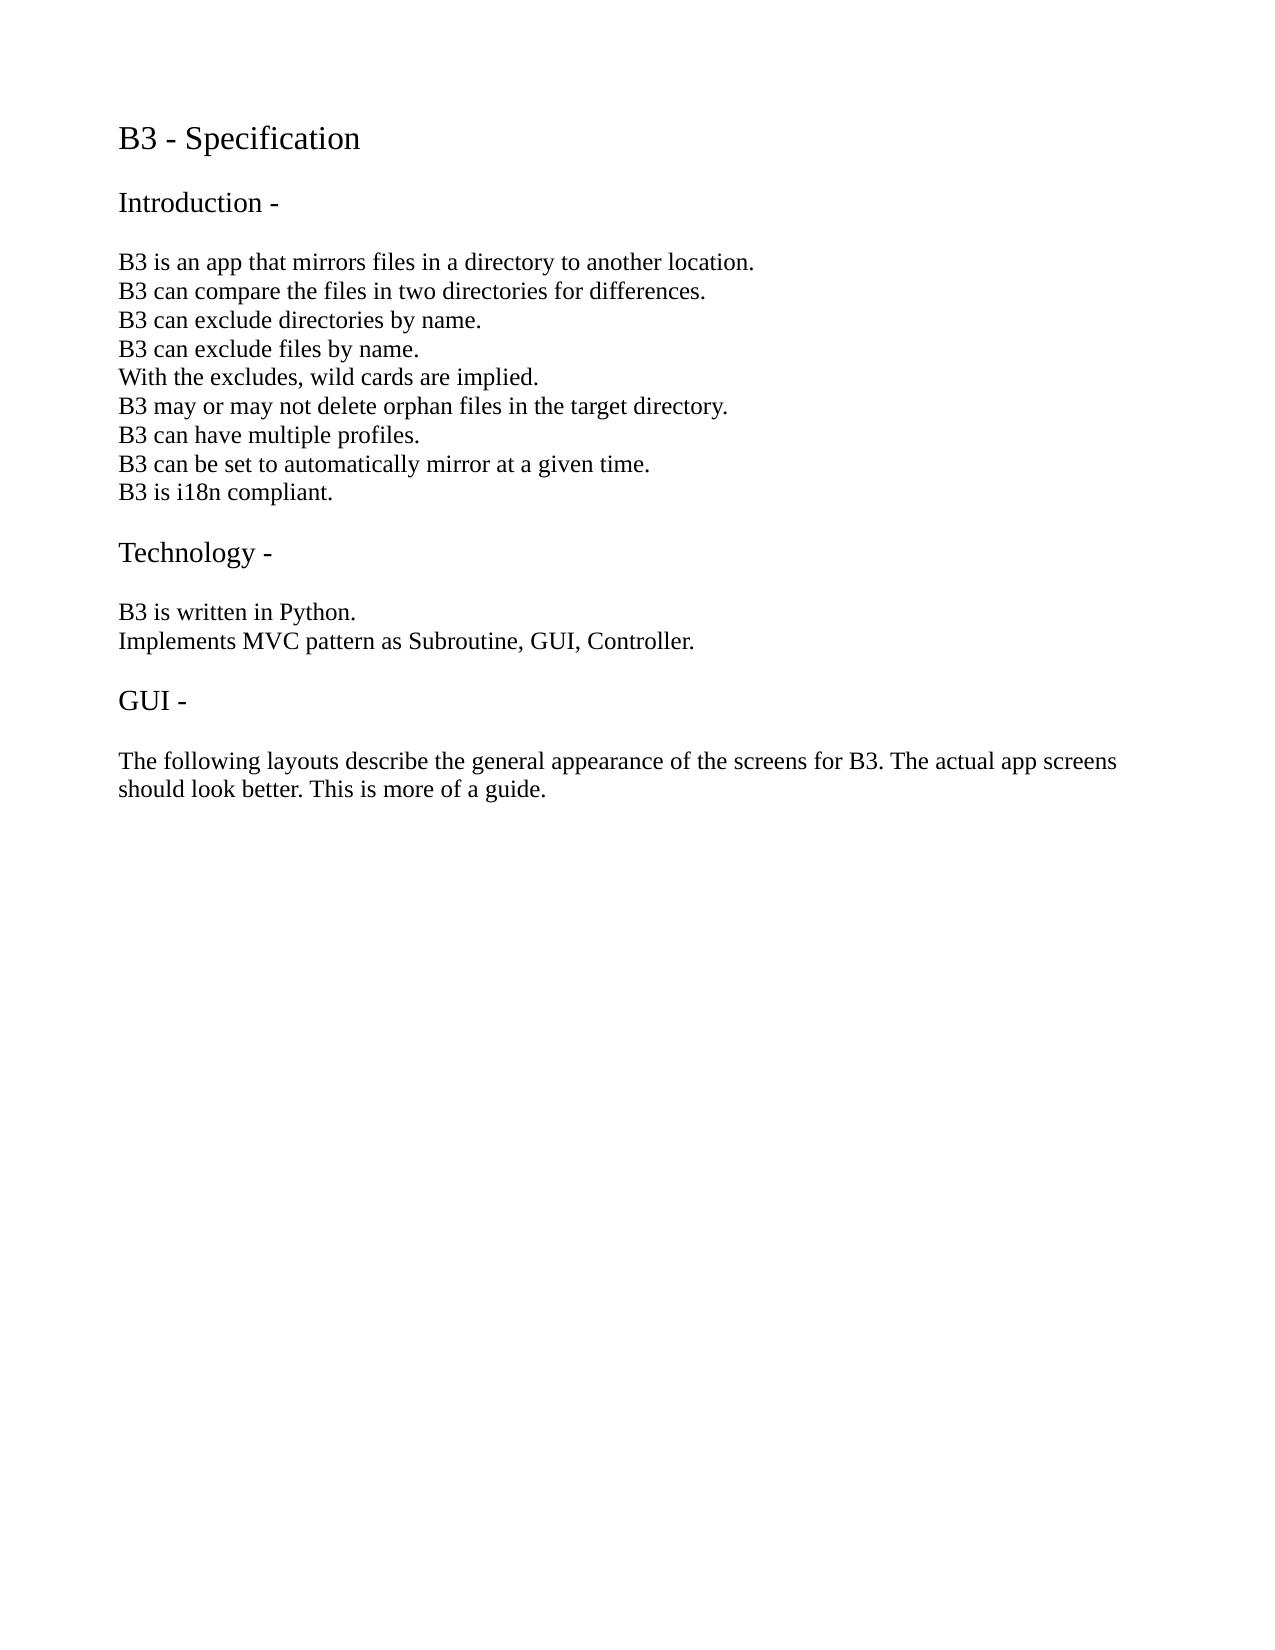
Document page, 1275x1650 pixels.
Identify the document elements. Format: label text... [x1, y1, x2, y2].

text B3 may or may not delete orphan files in the target directory. [118, 391, 1157, 420]
text B3 is written in Python. [118, 597, 1157, 626]
text B3 is i18n compliant. [118, 477, 1157, 506]
text Introduction - [118, 185, 1157, 219]
text With the excludes, wild cards are implied. [118, 362, 1157, 391]
text GUI - [118, 683, 1157, 717]
text B3 can exclude files by name. [118, 334, 1157, 362]
text B3 can have multiple profiles. [118, 420, 1157, 449]
text B3 can be set to automatically mirror at a given time. [118, 449, 1157, 477]
text Technology - [118, 535, 1157, 568]
text The following layouts describe the general appearance of the screens for B3. The actual app screens should look better. This is more of a guide. [118, 746, 1157, 803]
text B3 can exclude directories by name. [118, 305, 1157, 334]
text B3 is an app that mirrors files in a directory to another location. [118, 247, 1157, 276]
text B3 - Specification [118, 118, 1157, 156]
text Implements MVC pattern as Subroutine, GUI, Controller. [118, 626, 1157, 655]
text B3 can compare the files in two directories for differences. [118, 276, 1157, 305]
